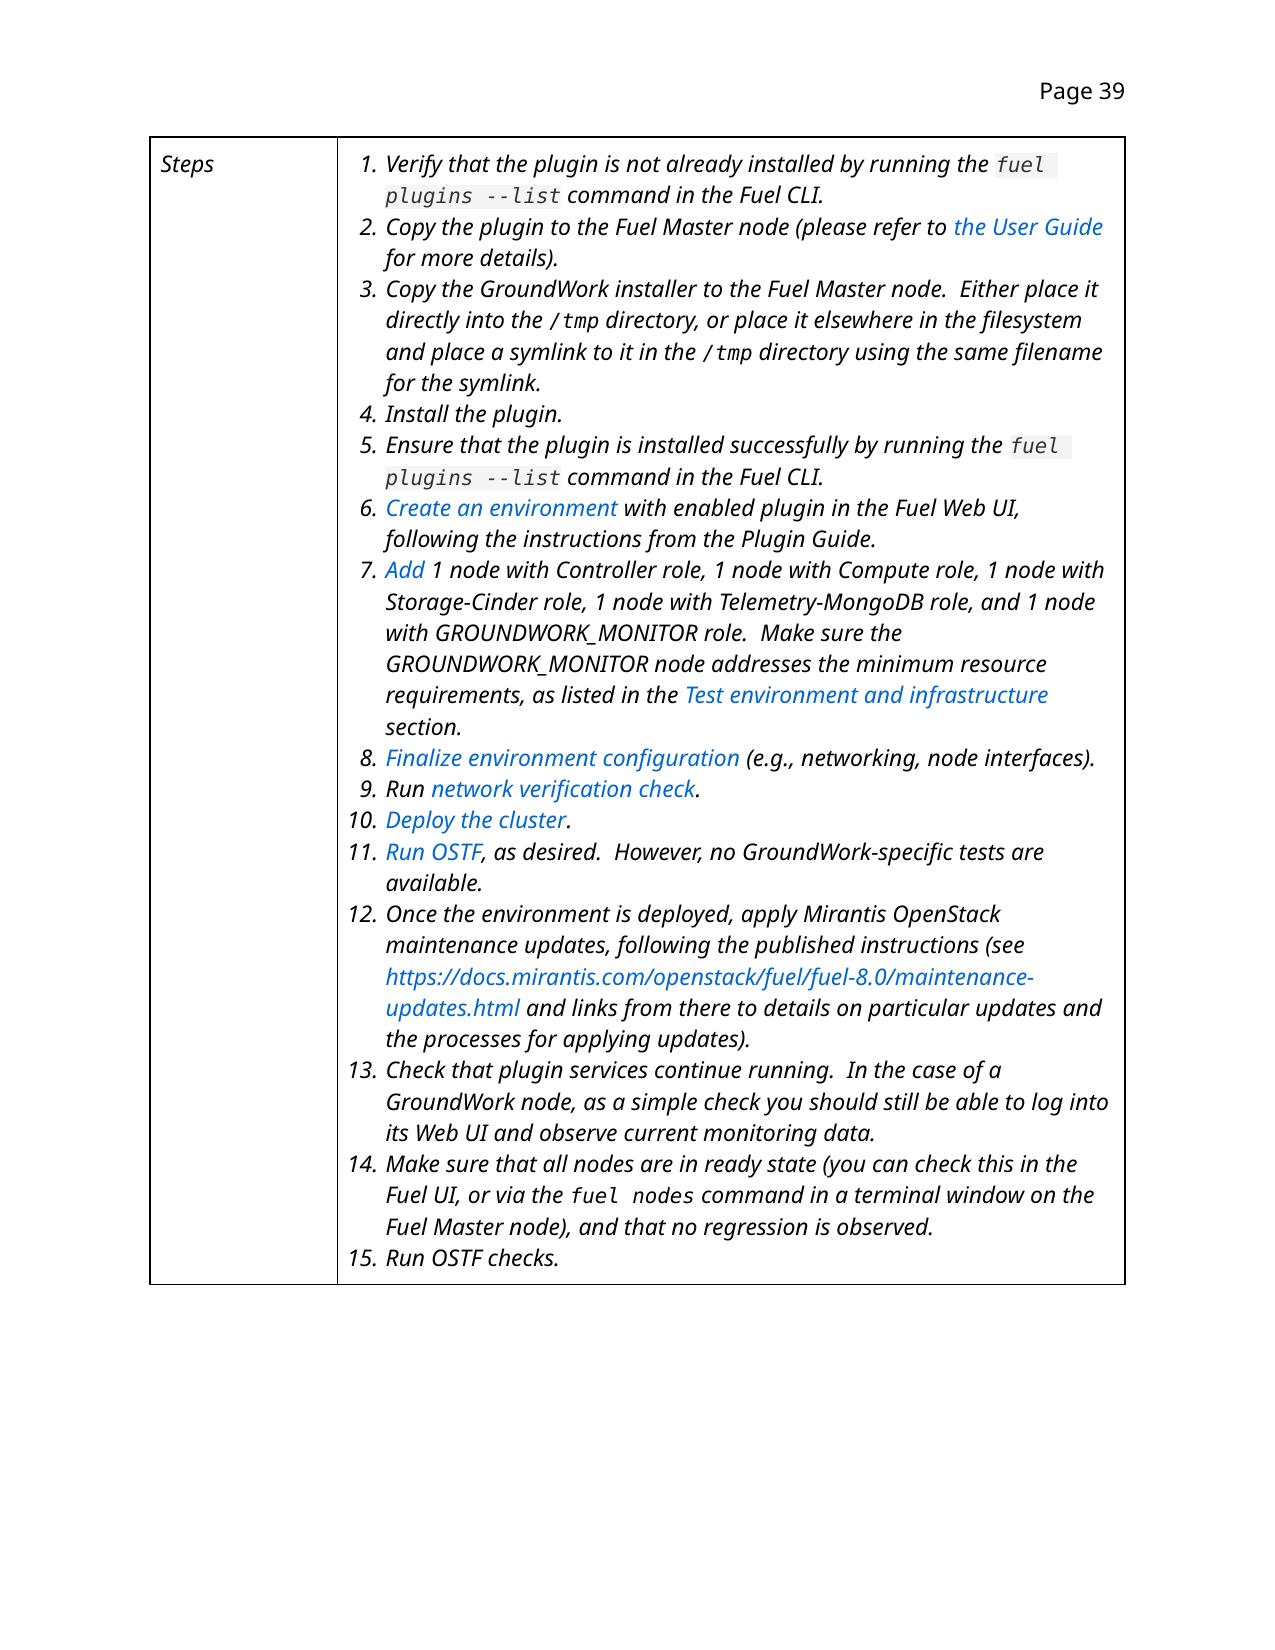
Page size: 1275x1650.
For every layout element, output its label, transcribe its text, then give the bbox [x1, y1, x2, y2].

table_cell Steps [151, 138, 337, 1284]
table_cell Verify that the plugin is not already installed by running the fuel plugins --list command in the Fuel CLI. Copy the plugin to the Fuel Master node (please refer to the User Guide for more details). Copy the GroundWork installer to the Fuel Master node. Either place it directly into the /tmp directory, or place it elsewhere in the filesystem and place a symlink to it in the /tmp directory using the same filename for the symlink. Install the plugin. Ensure that the plugin is installed successfully by running the fuel plugins --list command in the Fuel CLI. Create an environment with enabled plugin in the Fuel Web UI, following the instructions from the Plugin Guide. Add 1 node with Controller role, 1 node with Compute role, 1 node with Storage-Cinder role, 1 node with Telemetry-MongoDB role, and 1 node with GROUNDWORK_MONITOR role. Make sure the GROUNDWORK_MONITOR node addresses the minimum resource requirements, as listed in the Test environment and infrastructure section. Finalize environment configuration (e.g., networking, node interfaces). Run network verification check. Deploy the cluster. Run OSTF, as desired. However, no GroundWork-specific tests are available. Once the environment is deployed, apply Mirantis OpenStack maintenance updates, following the published instructions (see https://docs.mirantis.com/openstack/fuel/fuel-8.0/maintenance-updates.html and links from there to details on particular updates and the processes for applying updates). Check that plugin services continue running. In the case of a GroundWork node, as a simple check you should still be able to log into its Web UI and observe current monitoring data. Make sure that all nodes are in ready state (you can check this in the Fuel UI, or via the fuel nodes command in a terminal window on the Fuel Master node), and that no regression is observed. Run OSTF checks. [338, 138, 1124, 1284]
